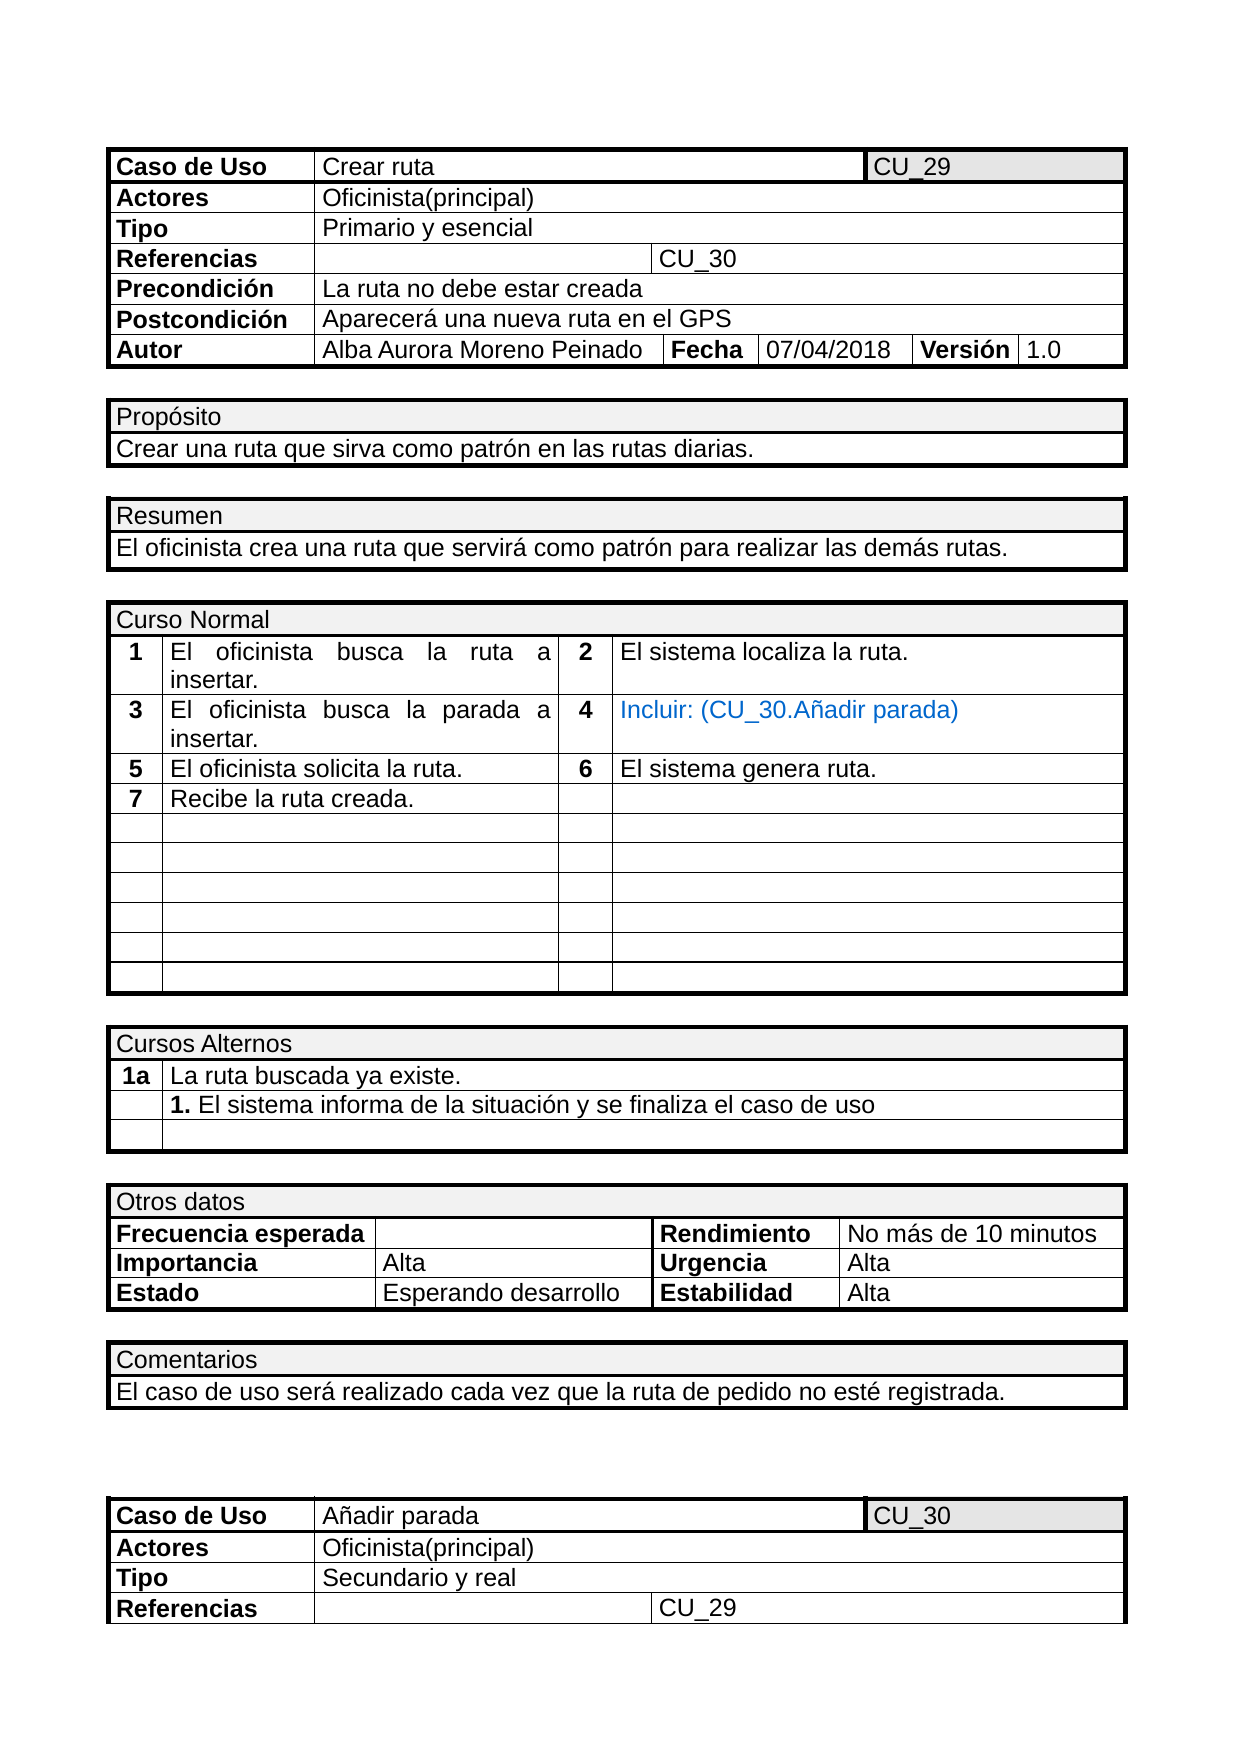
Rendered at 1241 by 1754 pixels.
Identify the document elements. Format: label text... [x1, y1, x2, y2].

table_header Caso de Uso [111, 1501, 314, 1530]
table_cell [613, 963, 1123, 991]
table_cell [315, 1593, 651, 1623]
table_cell [613, 814, 1123, 842]
table_cell [111, 1091, 162, 1119]
table_cell El sistema genera ruta. [613, 754, 1123, 783]
table_header Crear ruta [315, 152, 863, 180]
table_cell [163, 843, 558, 872]
table_cell Recibe la ruta creada. [163, 784, 558, 812]
table_cell [163, 963, 558, 991]
table_cell 4 [559, 695, 612, 753]
table_cell Versión [913, 335, 1018, 364]
table_cell [559, 933, 612, 961]
table_cell Oficinista(principal) [315, 184, 1123, 212]
table_header Cursos Alternos [111, 1029, 1123, 1058]
table_cell El oficinista crea una ruta que servirá como patrón para realizar las demás rutas. [111, 533, 1123, 567]
table_cell [559, 784, 612, 812]
table_cell [163, 1120, 1123, 1149]
table_cell Postcondición [111, 305, 314, 334]
table_cell 2 [559, 637, 612, 694]
table_cell Urgencia [654, 1249, 839, 1277]
table_cell Primario y esencial [315, 213, 1123, 243]
table_cell [111, 814, 162, 842]
table_cell La ruta no debe estar creada [315, 274, 1123, 303]
table_cell 3 [111, 695, 162, 753]
table_cell [613, 903, 1123, 932]
table_cell [613, 784, 1123, 812]
table_cell [163, 873, 558, 902]
table_cell Crear una ruta que sirva como patrón en las rutas diarias. [111, 434, 1123, 463]
table_cell Precondición [111, 274, 314, 303]
table_cell Rendimiento [654, 1219, 839, 1248]
table_cell Estado [111, 1278, 375, 1307]
table_cell 1.0 [1019, 335, 1123, 364]
table_cell [613, 933, 1123, 961]
table_header Resumen [111, 501, 1123, 530]
table_cell [163, 814, 558, 842]
table_header CU_30 [868, 1501, 1123, 1530]
table_cell Oficinista(principal) [315, 1533, 1123, 1562]
table_header Curso Normal [111, 605, 1123, 634]
table_cell [111, 933, 162, 961]
table_cell [111, 843, 162, 872]
table_cell [315, 244, 651, 273]
table_header Caso de Uso [111, 152, 314, 180]
table_cell Tipo [111, 1563, 314, 1592]
table_cell Actores [111, 1533, 314, 1562]
table_cell [111, 963, 162, 991]
table_cell [559, 814, 612, 842]
table_cell [163, 933, 558, 961]
table_cell Fecha [664, 335, 758, 364]
table_cell Tipo [111, 213, 314, 243]
table_cell Alta [840, 1249, 1123, 1277]
table_cell Aparecerá una nueva ruta en el GPS [315, 305, 1123, 334]
table_cell [559, 873, 612, 902]
table_cell El oficinista busca la parada a insertar. [163, 695, 558, 753]
table_cell [613, 873, 1123, 902]
table_cell Alba Aurora Moreno Peinado [315, 335, 663, 364]
table_cell Incluir: (CU_30.Añadir parada) [613, 695, 1123, 753]
table_cell [111, 903, 162, 932]
table_cell Alta [840, 1278, 1123, 1307]
table_cell [613, 843, 1123, 872]
table_cell Alta [376, 1249, 651, 1277]
table_cell La ruta buscada ya existe. [163, 1061, 1123, 1090]
table_header Comentarios [111, 1345, 1123, 1374]
table_cell Frecuencia esperada [111, 1219, 375, 1248]
table_header Propósito [111, 402, 1123, 431]
table_cell Secundario y real [315, 1563, 1123, 1592]
table_cell 1a [111, 1061, 162, 1090]
table_cell CU_29 [652, 1593, 1123, 1623]
table_cell [559, 963, 612, 991]
table_cell [559, 843, 612, 872]
table_cell 6 [559, 754, 612, 783]
table_header Añadir parada [315, 1501, 863, 1530]
table_cell El oficinista solicita la ruta. [163, 754, 558, 783]
table_cell [376, 1219, 651, 1248]
table_cell CU_30 [652, 244, 1123, 273]
table_cell 1 [111, 637, 162, 694]
table_cell 1. El sistema informa de la situación y se finaliza el caso de uso [163, 1091, 1123, 1119]
table_cell El sistema localiza la ruta. [613, 637, 1123, 694]
table_cell [111, 873, 162, 902]
table_cell Referencias [111, 1593, 314, 1623]
table_cell [559, 903, 612, 932]
table_cell Importancia [111, 1249, 375, 1277]
table_cell Referencias [111, 244, 314, 273]
table_cell Autor [111, 335, 314, 364]
table_cell 07/04/2018 [759, 335, 912, 364]
table_cell 7 [111, 784, 162, 812]
table_cell 5 [111, 754, 162, 783]
table_header CU_29 [868, 152, 1123, 180]
table_cell Esperando desarrollo [376, 1278, 651, 1307]
table_cell El oficinista busca la ruta a insertar. [163, 637, 558, 694]
table_cell Actores [111, 184, 314, 212]
table_cell [111, 1120, 162, 1149]
table_cell Estabilidad [654, 1278, 839, 1307]
table_cell [163, 903, 558, 932]
table_cell El caso de uso será realizado cada vez que la ruta de pedido no esté registrada. [111, 1377, 1123, 1406]
table_cell No más de 10 minutos [840, 1219, 1123, 1248]
table_header Otros datos [111, 1187, 1123, 1216]
